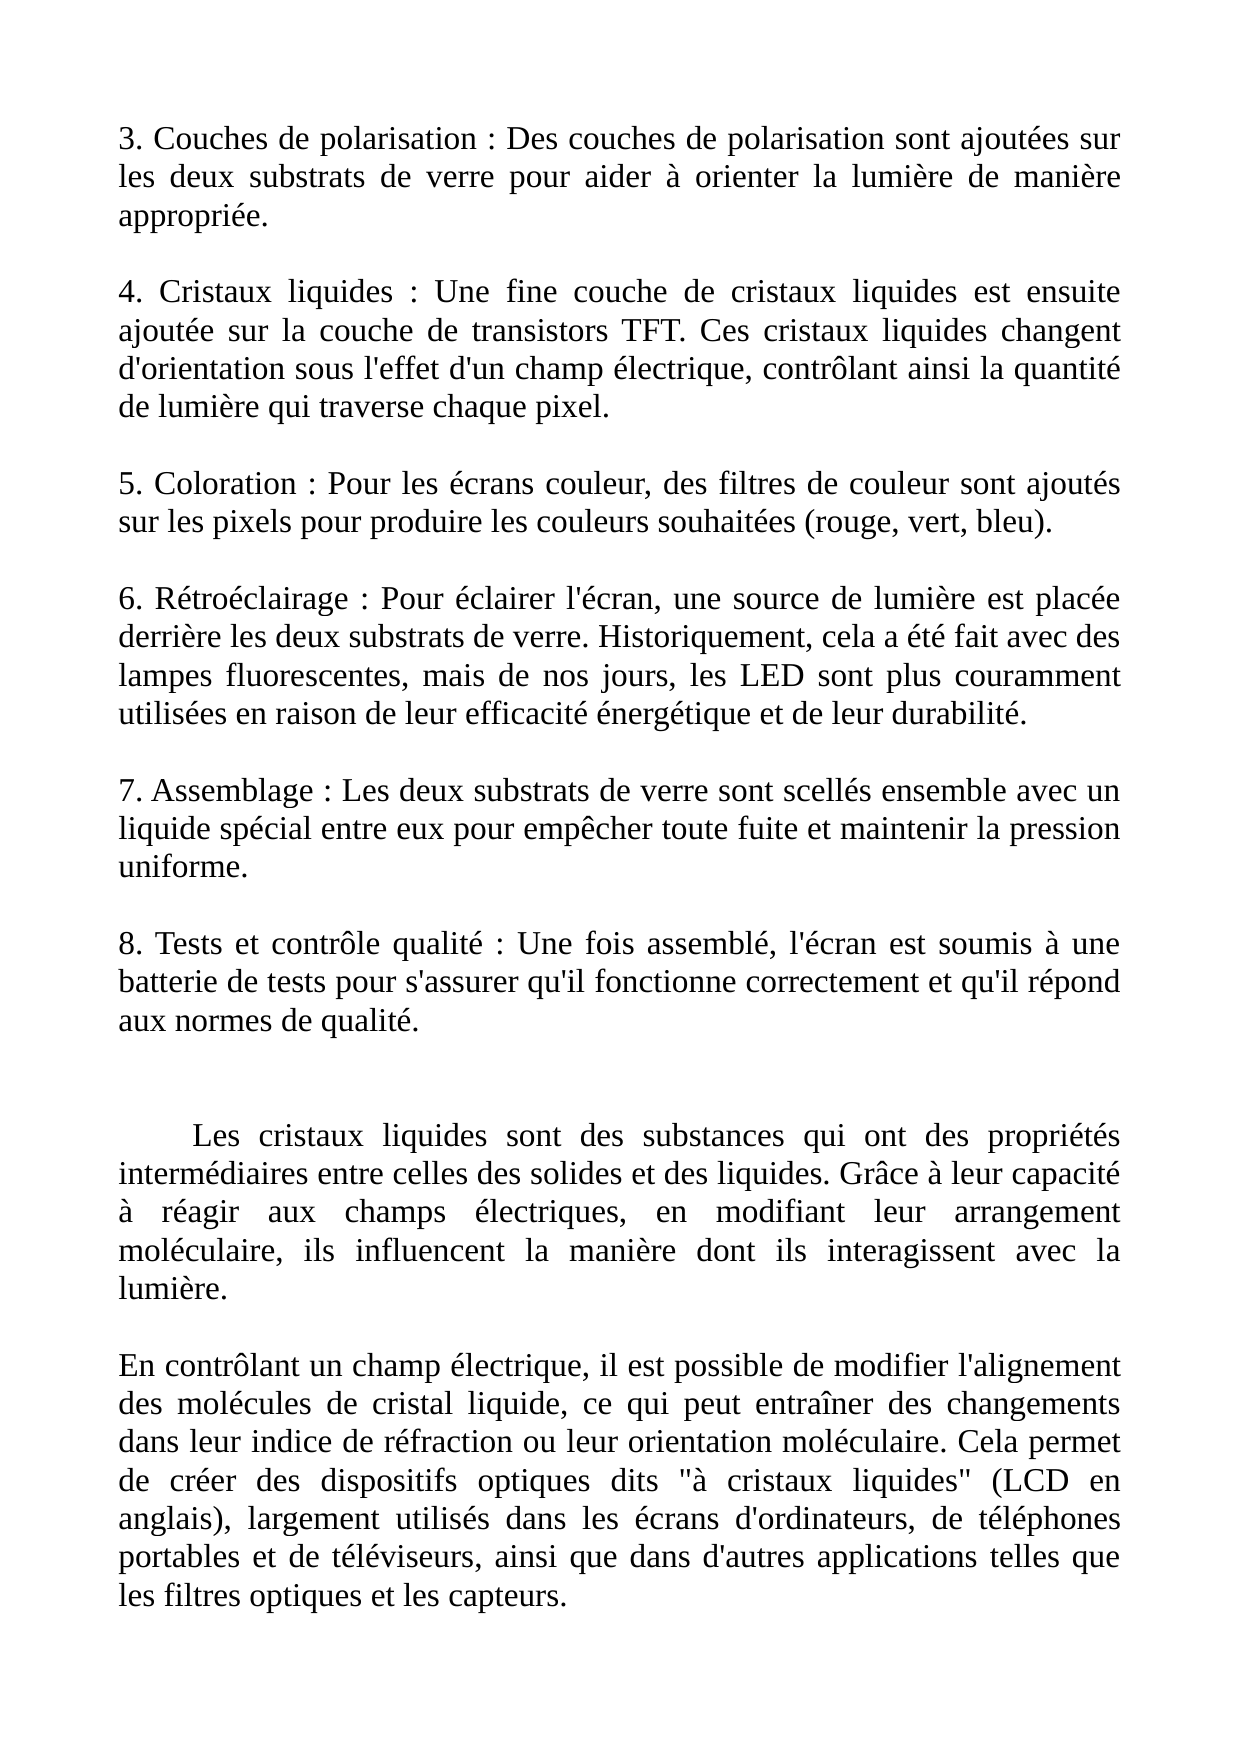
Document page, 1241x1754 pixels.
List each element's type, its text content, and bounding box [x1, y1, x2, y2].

text 4. Cristaux liquides : Une fine couche de cristaux liquides est ensuite ajoutée sur la couche de transistors TFT. Ces cristaux liquides changent d'orientation sous l'effet d'un champ électrique, contrôlant ainsi la quantité de lumière qui traverse chaque pixel. [118, 271, 1122, 425]
text 8. Tests et contrôle qualité : Une fois assemblé, l'écran est soumis à une batterie de tests pour s'assurer qu'il fonctionne correctement et qu'il répond aux normes de qualité. [118, 923, 1122, 1038]
text 5. Coloration : Pour les écrans couleur, des filtres de couleur sont ajoutés sur les pixels pour produire les couleurs souhaitées (rouge, vert, bleu). [118, 463, 1122, 540]
text 3. Couches de polarisation : Des couches de polarisation sont ajoutées sur les deux substrats de verre pour aider à orienter la lumière de manière appropriée. [118, 118, 1122, 233]
text Les cristaux liquides sont des substances qui ont des propriétés intermédiaires entre celles des solides et des liquides. Grâce à leur capacité à réagir aux champs électriques, en modifiant leur arrangement moléculaire, ils influencent la manière dont ils interagissent avec la lumière. [118, 1115, 1122, 1306]
text 6. Rétroéclairage : Pour éclairer l'écran, une source de lumière est placée derrière les deux substrats de verre. Historiquement, cela a été fait avec des lampes fluorescentes, mais de nos jours, les LED sont plus couramment utilisées en raison de leur efficacité énergétique et de leur durabilité. [118, 578, 1122, 731]
text 7. Assemblage : Les deux substrats de verre sont scellés ensemble avec un liquide spécial entre eux pour empêcher toute fuite et maintenir la pression uniforme. [118, 770, 1122, 885]
text En contrôlant un champ électrique, il est possible de modifier l'alignement des molécules de cristal liquide, ce qui peut entraîner des changements dans leur indice de réfraction ou leur orientation moléculaire. Cela permet de créer des dispositifs optiques dits "à cristaux liquides" (LCD en anglais), largement utilisés dans les écrans d'ordinateurs, de téléphones portables et de téléviseurs, ainsi que dans d'autres applications telles que les filtres optiques et les capteurs. [118, 1345, 1122, 1613]
